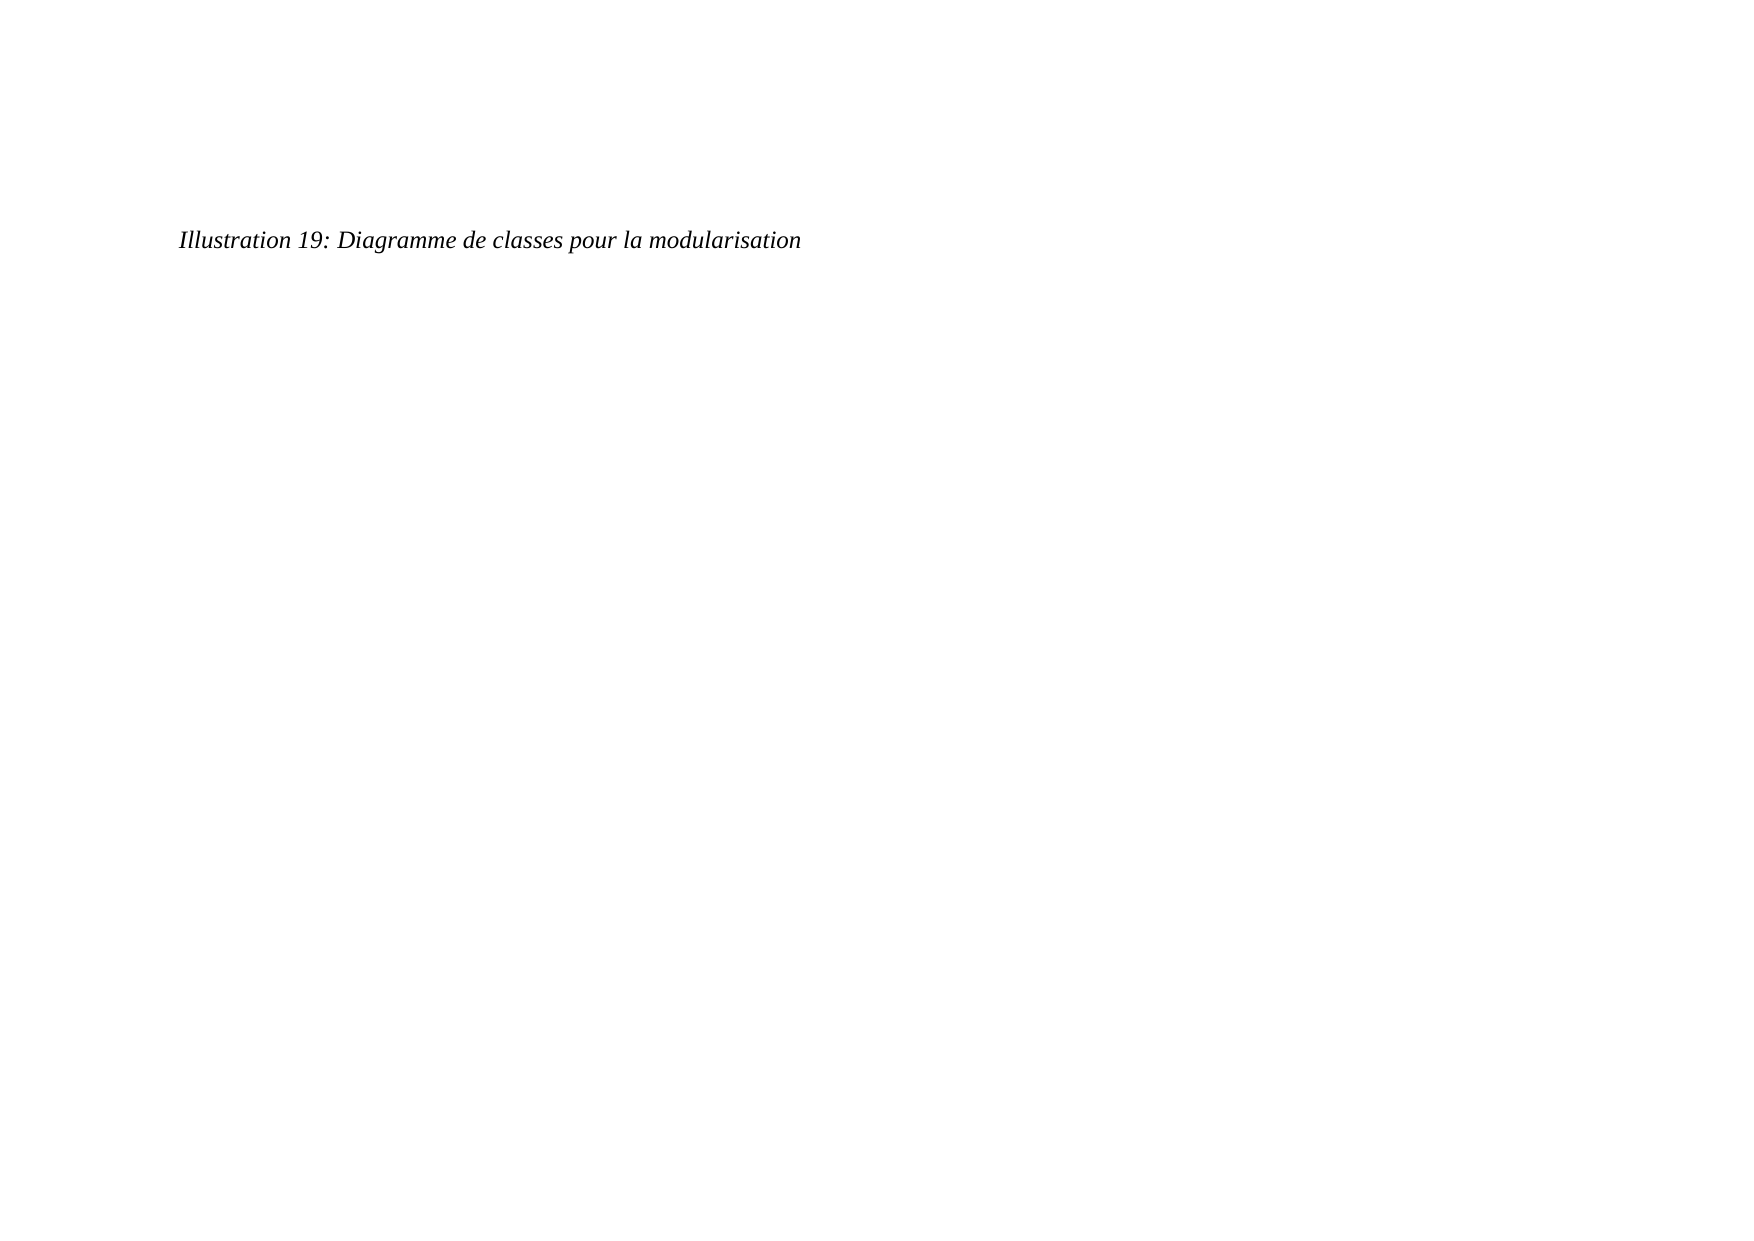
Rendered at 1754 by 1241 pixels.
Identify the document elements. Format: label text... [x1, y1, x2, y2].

text Illustration 19: Diagramme de classes pour la modularisation [179, 226, 1575, 254]
